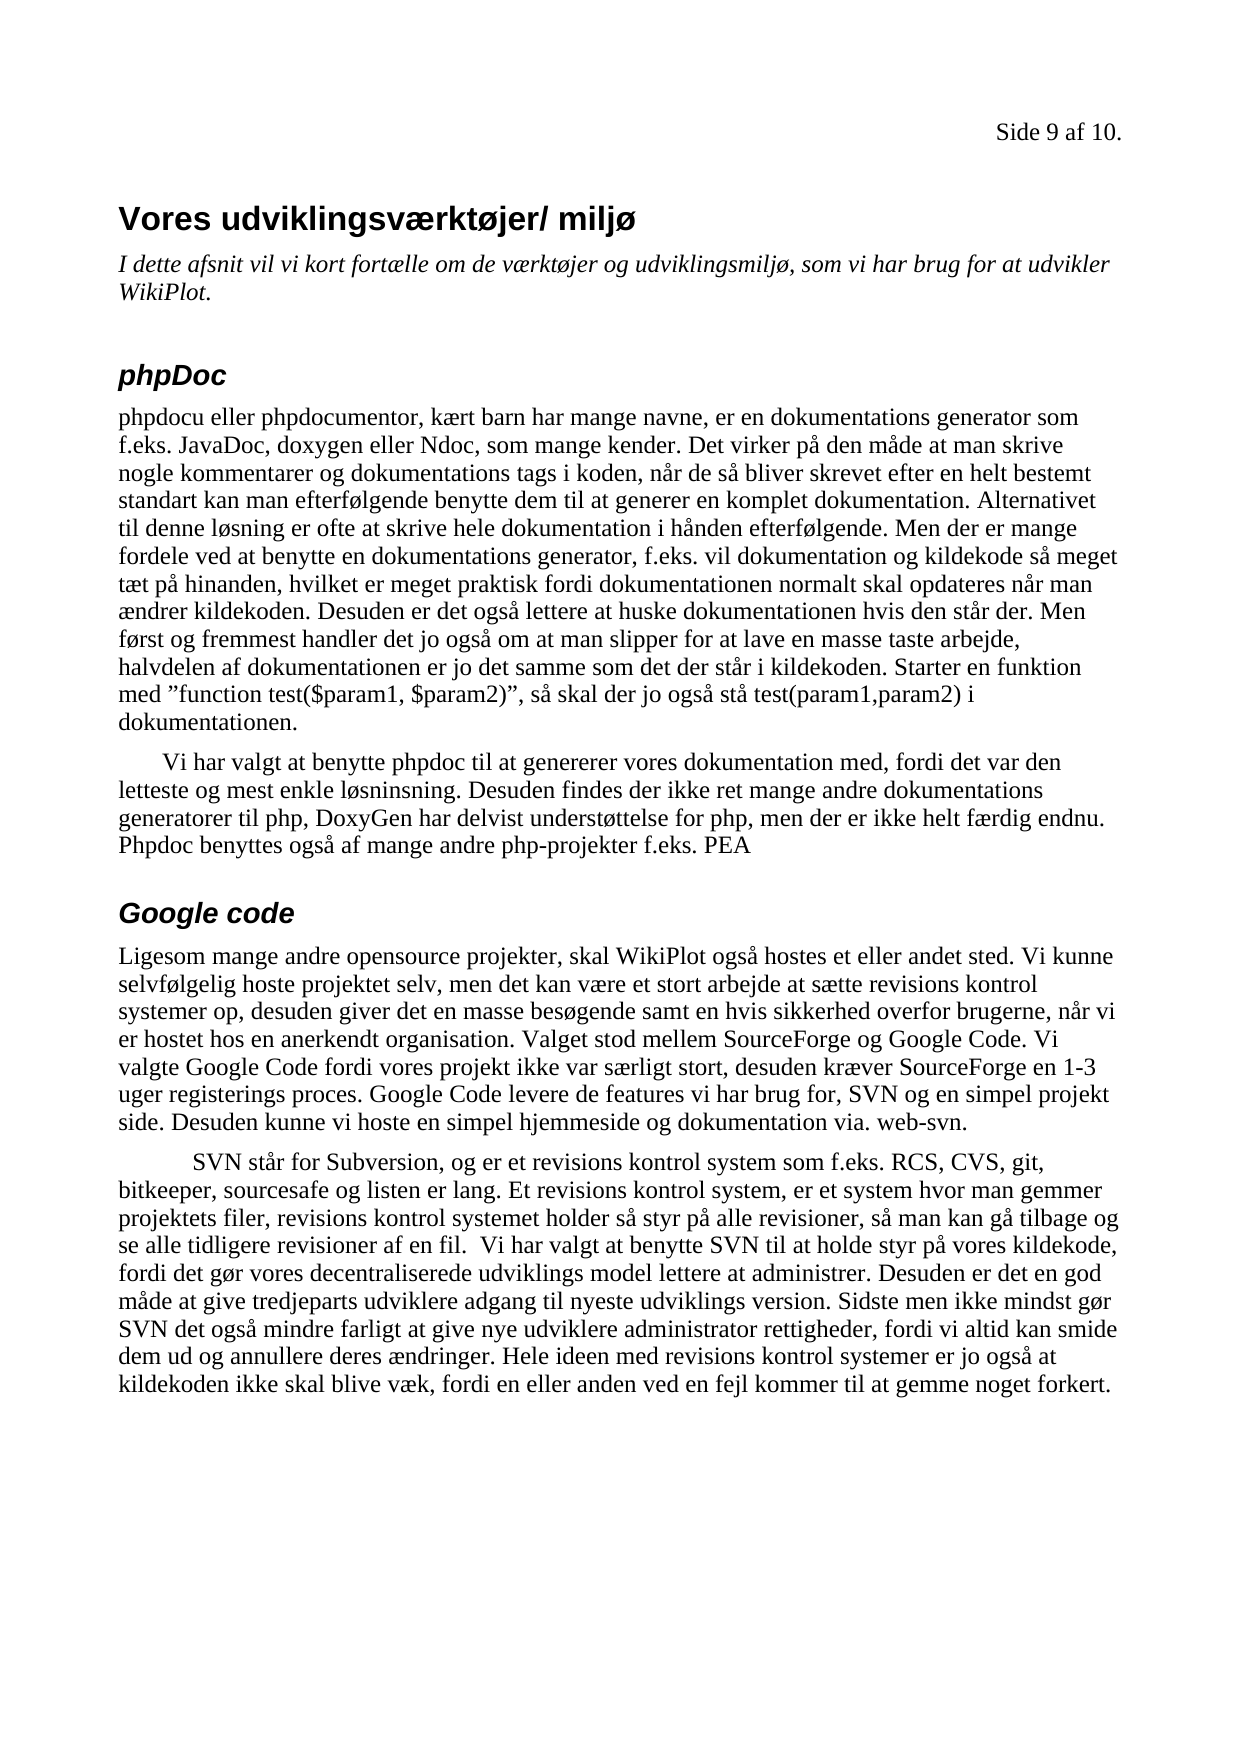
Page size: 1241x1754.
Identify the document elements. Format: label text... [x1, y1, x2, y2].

text SVN står for Subversion, og er et revisions kontrol system som f.eks. RCS, CVS, git, bitkeeper, sourcesafe og listen er lang. Et revisions kontrol system, er et system hvor man gemmer projektets filer, revisions kontrol systemet holder så styr på alle revisioner, så man kan gå tilbage og se alle tidligere revisioner af en fil. Vi har valgt at benytte SVN til at holde styr på vores kildekode, fordi det gør vores decentraliserede udviklings model lettere at administrer. Desuden er det en god måde at give tredjeparts udviklere adgang til nyeste udviklings version. Sidste men ikke mindst gør SVN det også mindre farligt at give nye udviklere administrator rettigheder, fordi vi altid kan smide dem ud og annullere deres ændringer. Hele ideen med revisions kontrol systemer er jo også at kildekoden ikke skal blive væk, fordi en eller anden ved en fejl kommer til at gemme noget forkert. [118, 1148, 1122, 1398]
text Vi har valgt at benytte phpdoc til at genererer vores dokumentation med, fordi det var den letteste og mest enkle løsninsning. Desuden findes der ikke ret mange andre dokumentations generatorer til php, DoxyGen har delvist understøttelse for php, men der er ikke helt færdig endnu. Phpdoc benyttes også af mange andre php-projekter f.eks. PEA [118, 748, 1122, 859]
subtitle Vores udviklingsværktøjer/ miljø [118, 200, 1122, 238]
subtitle phpDoc [118, 358, 1122, 391]
text I dette afsnit vil vi kort fortælle om de værktøjer og udviklingsmiljø, som vi har brug for at udvikler WikiPlot. [118, 250, 1122, 306]
text phpdocu eller phpdocumentor, kært barn har mange navne, er en dokumentations generator som f.eks. JavaDoc, doxygen eller Ndoc, som mange kender. Det virker på den måde at man skrive nogle kommentarer og dokumentations tags i koden, når de så bliver skrevet efter en helt bestemt standart kan man efterfølgende benytte dem til at generer en komplet dokumentation. Alternativet til denne løsning er ofte at skrive hele dokumentation i hånden efterfølgende. Men der er mange fordele ved at benytte en dokumentations generator, f.eks. vil dokumentation og kildekode så meget tæt på hinanden, hvilket er meget praktisk fordi dokumentationen normalt skal opdateres når man ændrer kildekoden. Desuden er det også lettere at huske dokumentationen hvis den står der. Men først og fremmest handler det jo også om at man slipper for at lave en masse taste arbejde, halvdelen af dokumentationen er jo det samme som det der står i kildekoden. Starter en funktion med ”function test($param1, $param2)”, så skal der jo også stå test(param1,param2) i dokumentationen. [118, 403, 1122, 736]
text Ligesom mange andre opensource projekter, skal WikiPlot også hostes et eller andet sted. Vi kunne selvfølgelig hoste projektet selv, men det kan være et stort arbejde at sætte revisions kontrol systemer op, desuden giver det en masse besøgende samt en hvis sikkerhed overfor brugerne, når vi er hostet hos en anerkendt organisation. Valget stod mellem SourceForge og Google Code. Vi valgte Google Code fordi vores projekt ikke var særligt stort, desuden kræver SourceForge en 1-3 uger registerings proces. Google Code levere de features vi har brug for, SVN og en simpel projekt side. Desuden kunne vi hoste en simpel hjemmeside og dokumentation via. web-svn. [118, 942, 1122, 1136]
subtitle Google code [118, 897, 1122, 929]
